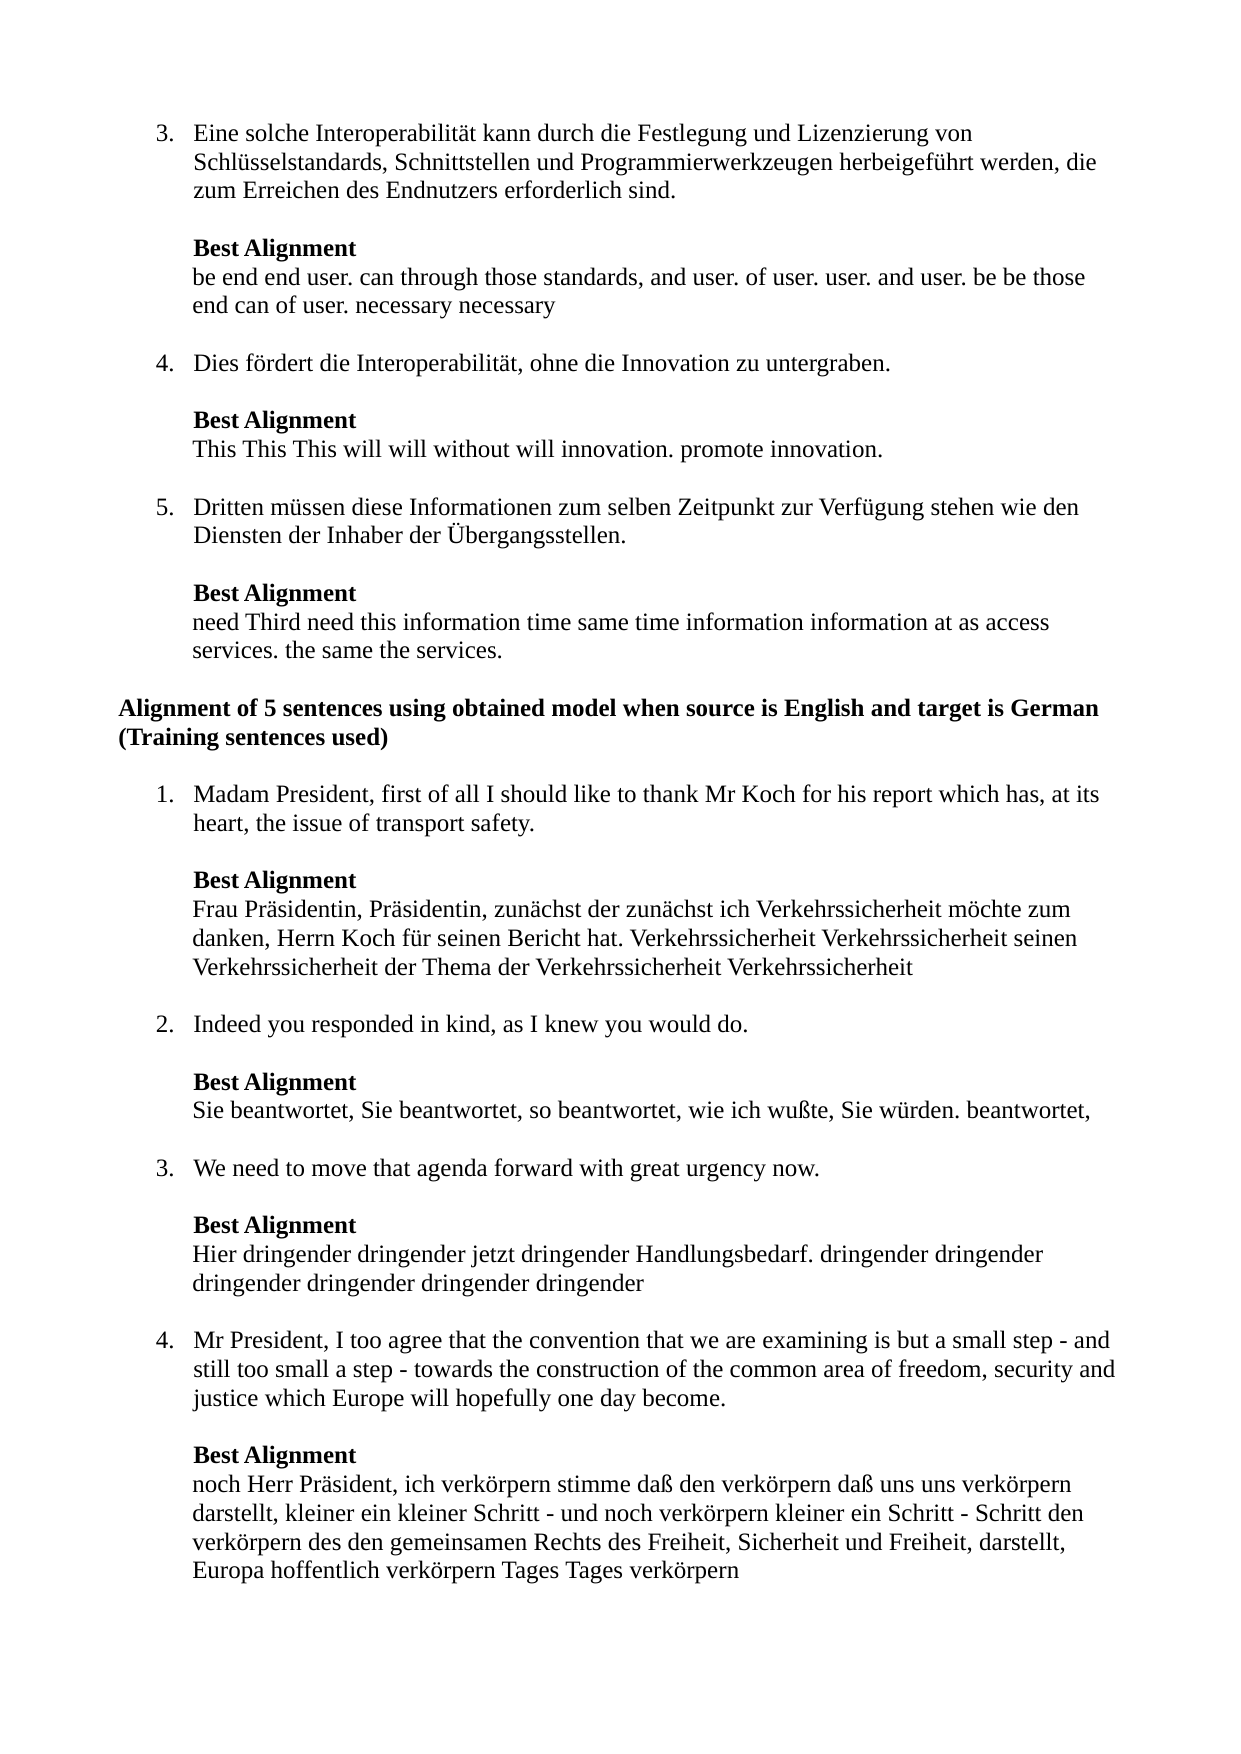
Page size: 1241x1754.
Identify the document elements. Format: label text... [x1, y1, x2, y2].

list Best Alignment [156, 1067, 1122, 1096]
text noch Herr Präsident, ich verkörpern stimme daß den verkörpern daß uns uns verkörpern darstellt, kleiner ein kleiner Schritt - und noch verkörpern kleiner ein Schritt - Schritt den verkörpern des den gemeinsamen Rechts des Freiheit, Sicherheit und Freiheit, darstellt, Europa hoffentlich verkörpern Tages Tages verkörpern [118, 1469, 1122, 1584]
text Sie beantwortet, Sie beantwortet, so beantwortet, wie ich wußte, Sie würden. beantwortet, [118, 1096, 1122, 1124]
text This This This will will without will innovation. promote innovation. [118, 434, 1122, 463]
list Mr President, I too agree that the convention that we are examining is but a small step - and still too small a step - towards the construction of the common area of freedom, security and justice which Europe will hopefully one day become. [156, 1326, 1122, 1412]
list Dritten müssen diese Informationen zum selben Zeitpunkt zur Verfügung stehen wie den Diensten der Inhaber der Übergangsstellen. [156, 492, 1122, 549]
text be end end user. can through those standards, and user. of user. user. and user. be be those end can of user. necessary necessary [118, 262, 1122, 319]
list Indeed you responded in kind, as I knew you would do. [156, 1009, 1122, 1038]
list Best Alignment [156, 406, 1122, 434]
list Madam President, first of all I should like to thank Mr Koch for his report which has, at its heart, the issue of transport safety. [156, 779, 1122, 837]
list Best Alignment [156, 1441, 1122, 1469]
text Alignment of 5 sentences using obtained model when source is English and target is German (Training sentences used) [118, 693, 1122, 751]
list Best Alignment [156, 866, 1122, 894]
list Best Alignment [156, 1211, 1122, 1239]
list Best Alignment [156, 578, 1122, 607]
text need Third need this information time same time information information at as access services. the same the services. [118, 607, 1122, 664]
list Dies fördert die Interoperabilität, ohne die Innovation zu untergraben. [156, 348, 1122, 377]
list Best Alignment [156, 233, 1122, 262]
list We need to move that agenda forward with great urgency now. [156, 1153, 1122, 1182]
list Eine solche Interoperabilität kann durch die Festlegung und Lizenzierung von Schlüsselstandards, Schnittstellen und Programmierwerkzeugen herbeigeführt werden, die zum Erreichen des Endnutzers erforderlich sind. [156, 118, 1122, 204]
text Frau Präsidentin, Präsidentin, zunächst der zunächst ich Verkehrssicherheit möchte zum danken, Herrn Koch für seinen Bericht hat. Verkehrssicherheit Verkehrssicherheit seinen Verkehrssicherheit der Thema der Verkehrssicherheit Verkehrssicherheit [118, 894, 1122, 981]
text Hier dringender dringender jetzt dringender Handlungsbedarf. dringender dringender dringender dringender dringender dringender [118, 1239, 1122, 1297]
